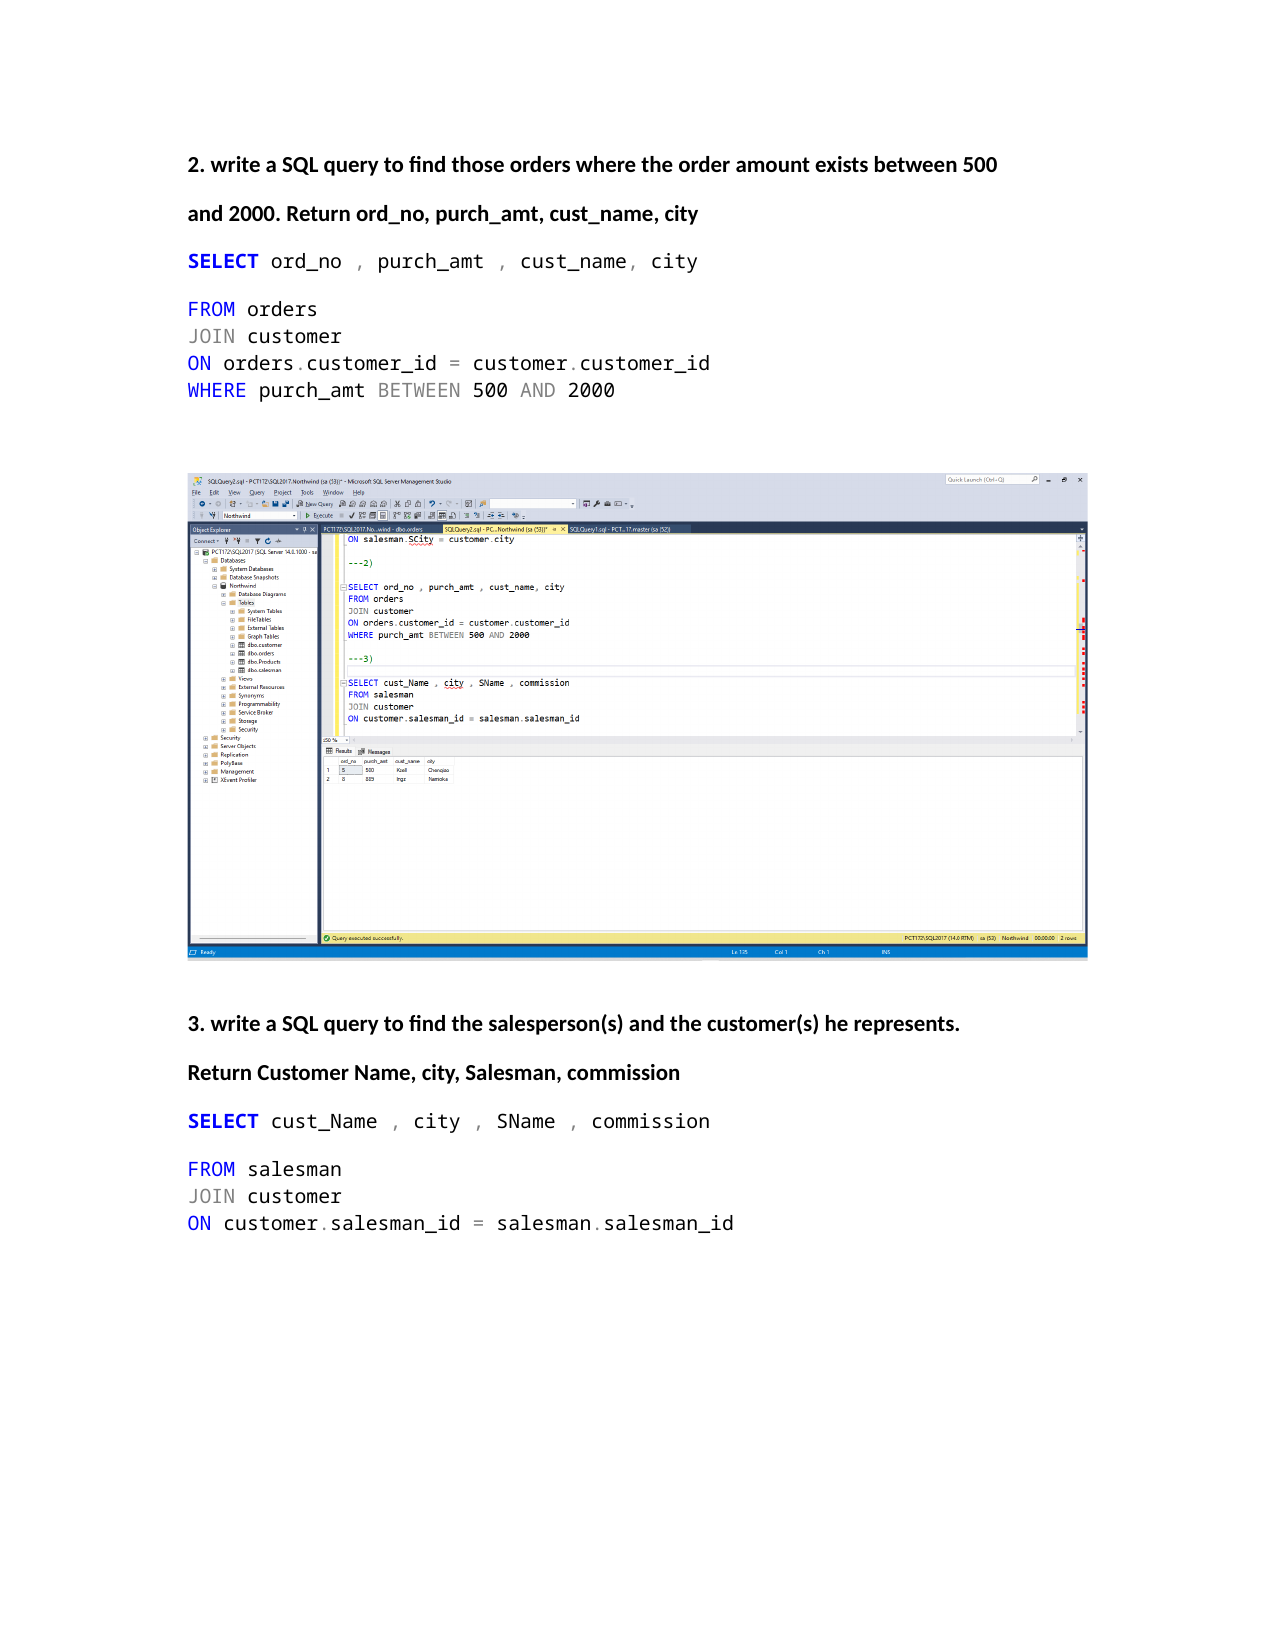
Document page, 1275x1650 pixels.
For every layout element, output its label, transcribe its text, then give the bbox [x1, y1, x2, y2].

text Return Customer Name, city, Salesman, commission [187, 1058, 1087, 1086]
text and 2000. Return ord_no, purch_amt, cust_name, city [187, 199, 1087, 227]
text ON customer.salesman_id = salesman.salesman_id [187, 1209, 1087, 1236]
text ON orders.customer_id = customer.customer_id [187, 349, 1087, 376]
text SELECT cust_Name , city , SName , commission [187, 1107, 1087, 1134]
text WHERE purch_amt BETWEEN 500 AND 2000 [187, 376, 1087, 403]
text JOIN customer [187, 1182, 1087, 1209]
text JOIN customer [187, 322, 1087, 349]
text SELECT ord_no , purch_amt , cust_name, city [187, 248, 1087, 275]
picture [187, 473, 1088, 961]
text FROM salesman [187, 1155, 1087, 1182]
text FROM orders [187, 296, 1087, 322]
text 2. write a SQL query to find those orders where the order amount exists between 500 [187, 150, 1087, 178]
text 3. write a SQL query to find the salesperson(s) and the customer(s) he represents. [187, 1009, 1087, 1037]
